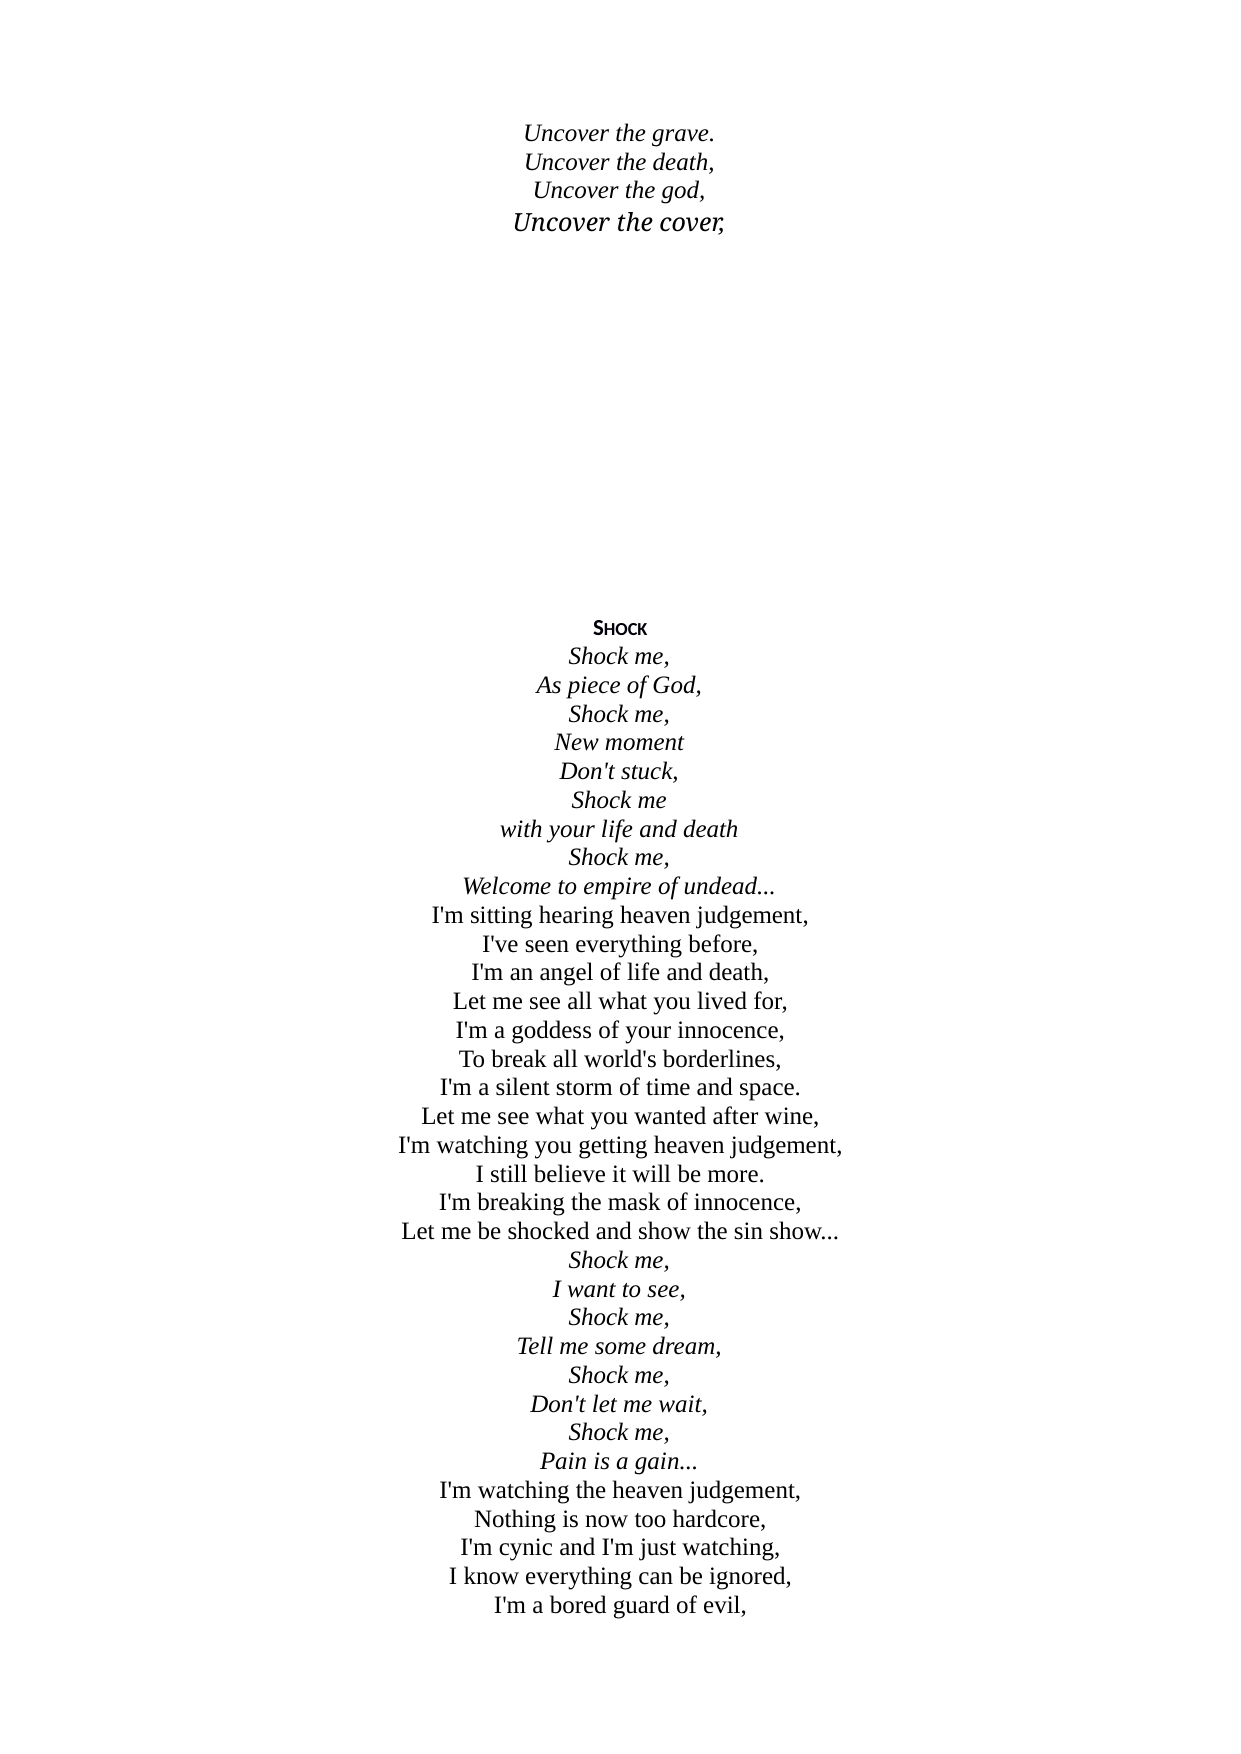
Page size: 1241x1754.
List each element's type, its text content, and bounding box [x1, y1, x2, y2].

text To break all world's borderlines, [118, 1044, 1122, 1072]
text Shock me, [118, 1302, 1122, 1331]
text Uncover the death, [118, 147, 1122, 176]
text Tell me some dream, [118, 1331, 1122, 1360]
text I'm an angel of life and death, [118, 957, 1122, 986]
text Uncover the god, [118, 176, 1122, 204]
text I'm a bored guard of evil, [118, 1590, 1122, 1619]
text Shock me [118, 785, 1122, 814]
text Uncover the cover, [118, 204, 1122, 238]
text I'm sitting hearing heaven judgement, [118, 900, 1122, 929]
text New moment [118, 727, 1122, 756]
text I'm a goddess of your innocence, [118, 1015, 1122, 1044]
text As piece of God, [118, 670, 1122, 699]
text Let me see what you wanted after wine, [118, 1101, 1122, 1130]
text I'm cynic and I'm just watching, [118, 1532, 1122, 1561]
text Shock me, [118, 1360, 1122, 1389]
text Shock me, [118, 1245, 1122, 1274]
text Welcome to empire of undead... [118, 871, 1122, 900]
text Nothing is now too hardcore, [118, 1504, 1122, 1532]
text Shock me, [118, 1417, 1122, 1446]
text I'm watching you getting heaven judgement, [118, 1130, 1122, 1159]
text Shock me, [118, 842, 1122, 871]
text Shock [118, 613, 1122, 641]
text Don't let me wait, [118, 1389, 1122, 1417]
text I want to see, [118, 1274, 1122, 1302]
text Shock me, [118, 699, 1122, 727]
text I'm watching the heaven judgement, [118, 1475, 1122, 1504]
text Shock me, [118, 641, 1122, 670]
text Don't stuck, [118, 756, 1122, 785]
text I'm breaking the mask of innocence, [118, 1187, 1122, 1216]
text I know everything can be ignored, [118, 1561, 1122, 1590]
text I'm a silent storm of time and space. [118, 1072, 1122, 1101]
text Uncover the grave. [118, 118, 1122, 147]
text Let me be shocked and show the sin show... [118, 1216, 1122, 1245]
text Let me see all what you lived for, [118, 986, 1122, 1015]
text with your life and death [118, 814, 1122, 842]
text Pain is a gain... [118, 1446, 1122, 1475]
text I've seen everything before, [118, 929, 1122, 957]
text I still believe it will be more. [118, 1159, 1122, 1187]
